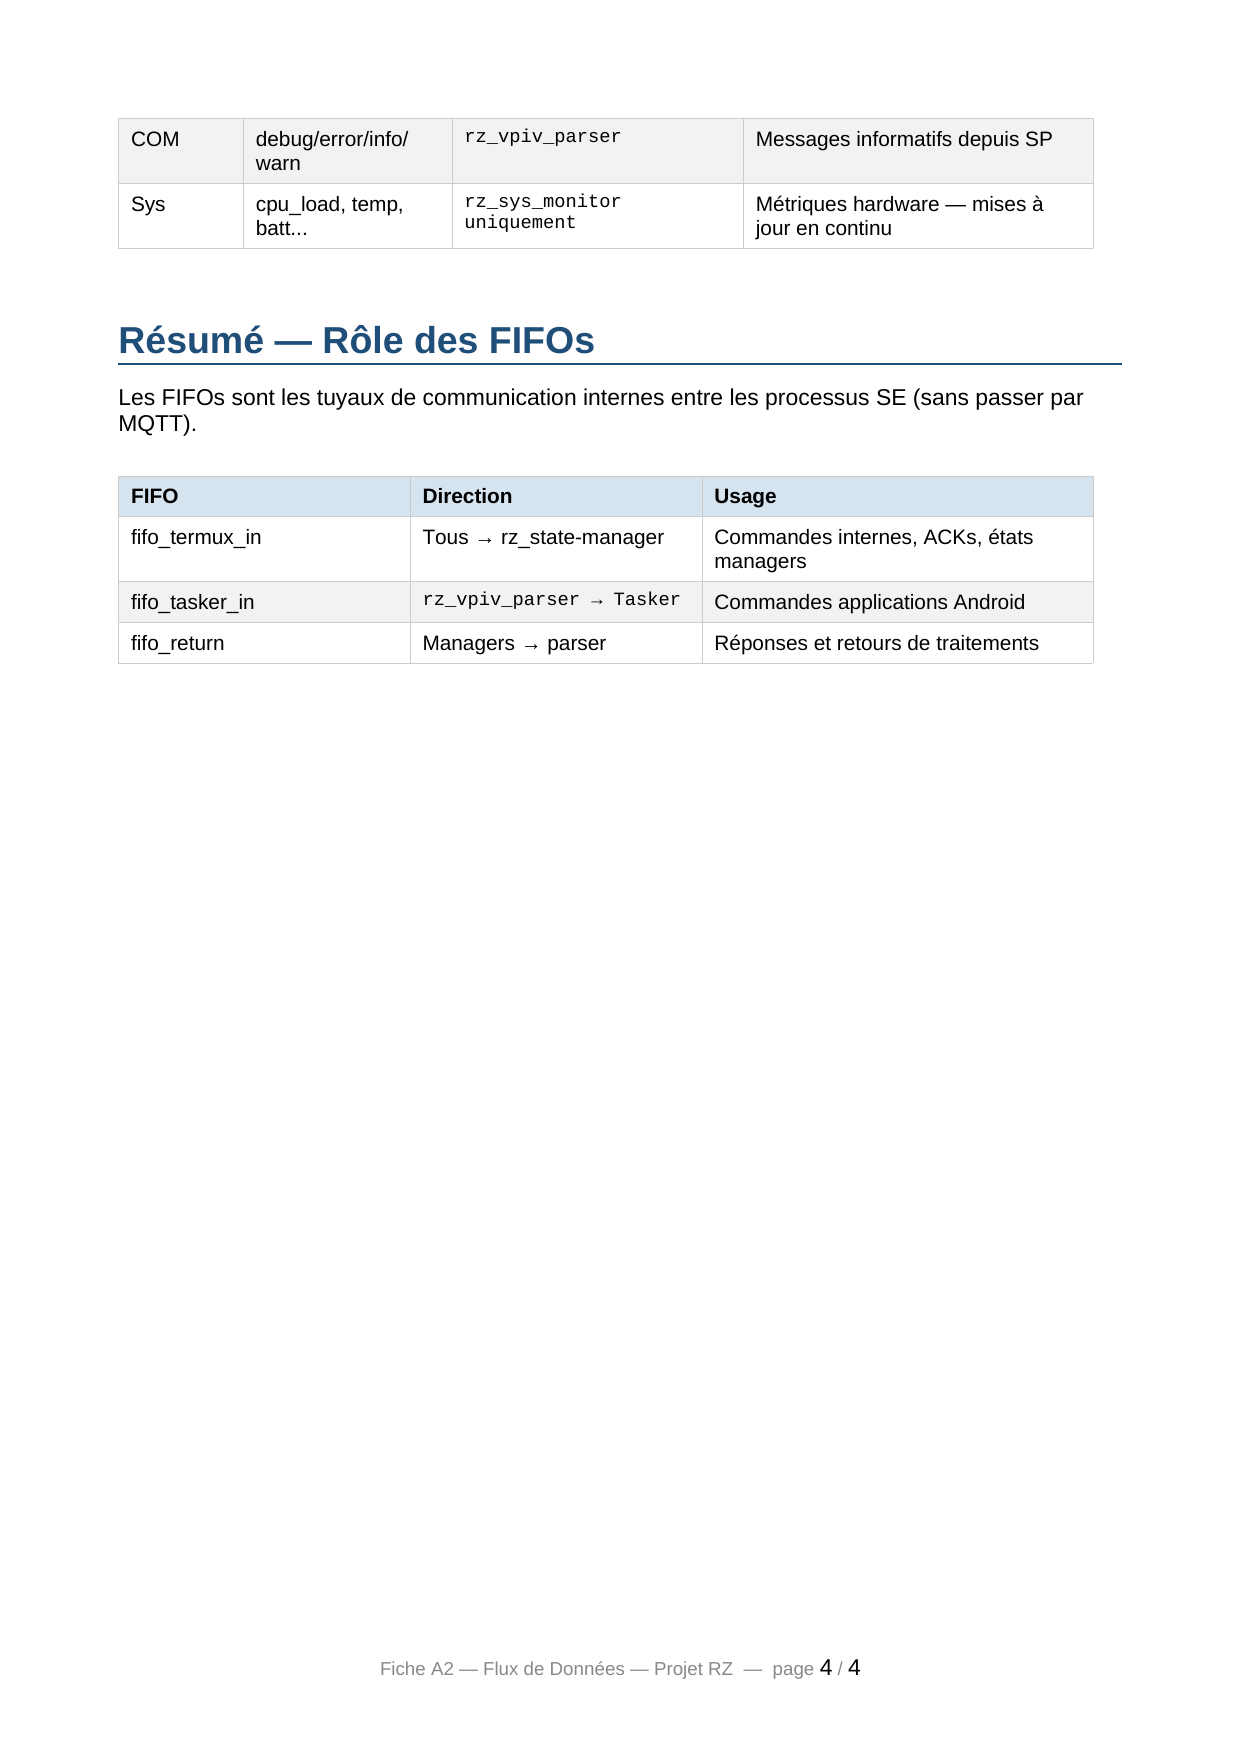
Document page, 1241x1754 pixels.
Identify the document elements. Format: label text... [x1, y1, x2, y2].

table_cell Messages informatifs depuis SP [744, 119, 1093, 183]
table_cell Métriques hardware — mises à jour en continu [744, 184, 1093, 248]
text Les FIFOs sont les tuyaux de communication internes entre les processus SE (sans passer par MQTT). [118, 384, 1122, 437]
table_cell fifo_tasker_in [119, 582, 410, 622]
table_cell Commandes internes, ACKs, états managers [703, 517, 1093, 581]
table_cell COM [119, 119, 243, 183]
table_cell Sys [119, 184, 243, 248]
table_header FIFO [119, 477, 410, 516]
table_cell rz_vpiv_parser [453, 119, 743, 183]
table_cell Réponses et retours de traitements [703, 623, 1093, 663]
table_cell debug/error/info/warn [244, 119, 452, 183]
table_cell cpu_load, temp, batt... [244, 184, 452, 248]
table_cell Commandes applications Android [703, 582, 1093, 622]
table_cell rz_vpiv_parser → Tasker [411, 582, 702, 622]
table_header Usage [703, 477, 1093, 516]
table_cell fifo_return [119, 623, 410, 663]
table_cell Tous → rz_state-manager [411, 517, 702, 581]
table_cell fifo_termux_in [119, 517, 410, 581]
subtitle Résumé — Rôle des FIFOs [118, 318, 1122, 363]
table_cell Managers → parser [411, 623, 702, 663]
table_header Direction [411, 477, 702, 516]
table_cell rz_sys_monitor uniquement [453, 184, 743, 248]
